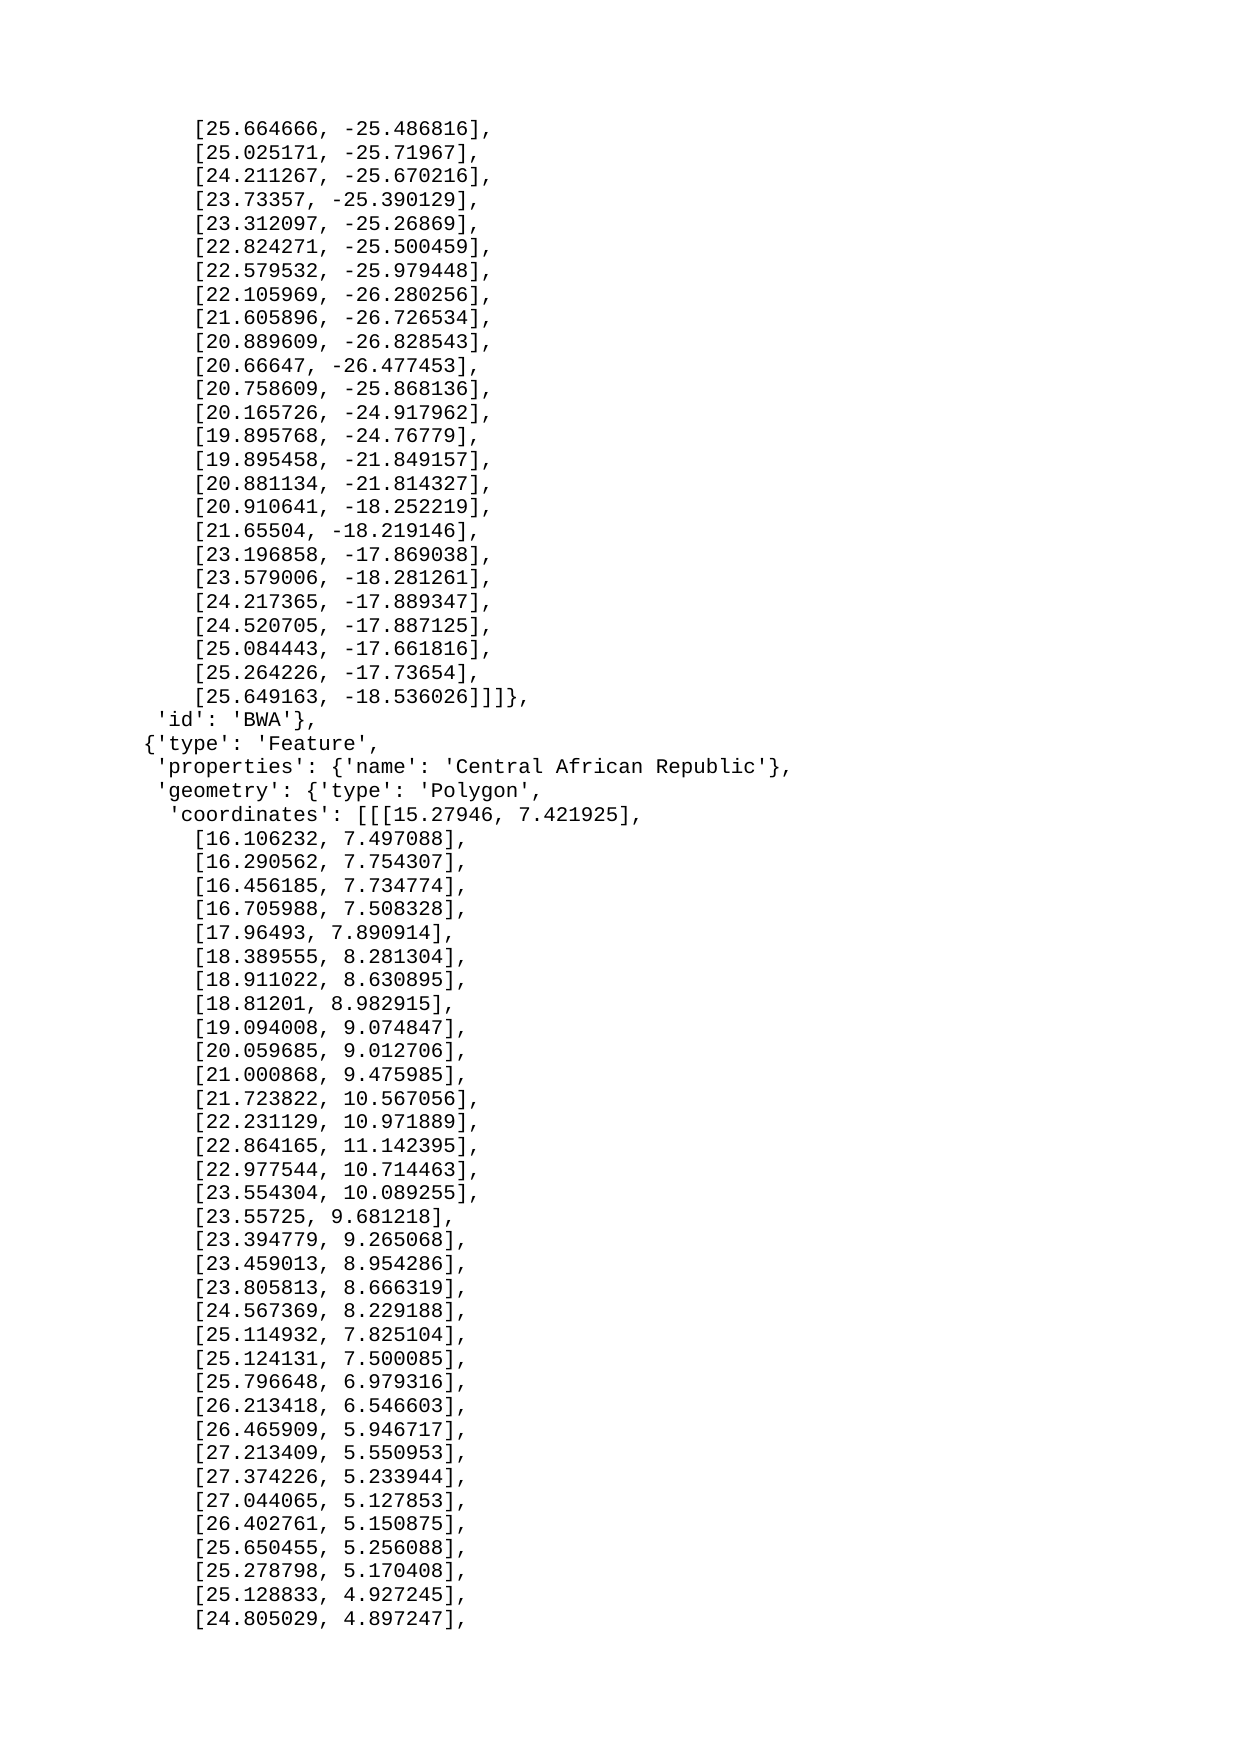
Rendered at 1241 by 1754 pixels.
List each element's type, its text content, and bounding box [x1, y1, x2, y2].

text [24.520705, -17.887125], [118, 615, 1122, 638]
text [18.389555, 8.281304], [118, 946, 1122, 969]
text [23.73357, -25.390129], [118, 189, 1122, 213]
text [20.758609, -25.868136], [118, 378, 1122, 402]
text [22.231129, 10.971889], [118, 1111, 1122, 1135]
text {'type': 'Feature', [118, 733, 1122, 757]
text [24.805029, 4.897247], [118, 1608, 1122, 1631]
text 'coordinates': [[[15.27946, 7.421925], [118, 804, 1122, 827]
text [22.105969, -26.280256], [118, 284, 1122, 307]
text [20.910641, -18.252219], [118, 496, 1122, 520]
text [23.196858, -17.869038], [118, 544, 1122, 567]
text [26.213418, 6.546603], [118, 1395, 1122, 1419]
text 'geometry': {'type': 'Polygon', [118, 780, 1122, 804]
text [25.124131, 7.500085], [118, 1348, 1122, 1371]
text [16.705988, 7.508328], [118, 898, 1122, 922]
text [25.796648, 6.979316], [118, 1371, 1122, 1395]
text [19.895458, -21.849157], [118, 449, 1122, 473]
text [21.65504, -18.219146], [118, 520, 1122, 544]
text [25.650455, 5.256088], [118, 1537, 1122, 1561]
text 'properties': {'name': 'Central African Republic'}, [118, 757, 1122, 780]
text [25.025171, -25.71967], [118, 142, 1122, 165]
text [27.213409, 5.550953], [118, 1442, 1122, 1466]
text [25.264226, -17.73654], [118, 662, 1122, 686]
text [20.881134, -21.814327], [118, 473, 1122, 496]
text [21.723822, 10.567056], [118, 1088, 1122, 1111]
text [18.81201, 8.982915], [118, 993, 1122, 1017]
text [23.554304, 10.089255], [118, 1182, 1122, 1206]
text [19.094008, 9.074847], [118, 1017, 1122, 1040]
text [26.465909, 5.946717], [118, 1419, 1122, 1442]
text [23.55725, 9.681218], [118, 1206, 1122, 1229]
text [22.864165, 11.142395], [118, 1135, 1122, 1158]
text [23.394779, 9.265068], [118, 1229, 1122, 1253]
text [22.977544, 10.714463], [118, 1158, 1122, 1182]
text [27.374226, 5.233944], [118, 1466, 1122, 1489]
text 'id': 'BWA'}, [118, 709, 1122, 733]
text [20.059685, 9.012706], [118, 1040, 1122, 1064]
text [22.579532, -25.979448], [118, 260, 1122, 284]
text [24.567369, 8.229188], [118, 1300, 1122, 1324]
text [20.165726, -24.917962], [118, 402, 1122, 426]
text [25.649163, -18.536026]]]}, [118, 686, 1122, 709]
text [22.824271, -25.500459], [118, 236, 1122, 260]
text [16.290562, 7.754307], [118, 851, 1122, 875]
text [21.000868, 9.475985], [118, 1064, 1122, 1088]
text [16.456185, 7.734774], [118, 875, 1122, 898]
text [25.278798, 5.170408], [118, 1561, 1122, 1584]
text [20.66647, -26.477453], [118, 354, 1122, 378]
text [16.106232, 7.497088], [118, 827, 1122, 851]
text [23.805813, 8.666319], [118, 1277, 1122, 1300]
text [23.312097, -25.26869], [118, 213, 1122, 236]
text [21.605896, -26.726534], [118, 307, 1122, 331]
text [18.911022, 8.630895], [118, 969, 1122, 993]
text [24.217365, -17.889347], [118, 591, 1122, 615]
text [20.889609, -26.828543], [118, 331, 1122, 354]
text [23.459013, 8.954286], [118, 1253, 1122, 1277]
text [24.211267, -25.670216], [118, 165, 1122, 189]
text [26.402761, 5.150875], [118, 1513, 1122, 1537]
text [17.96493, 7.890914], [118, 922, 1122, 946]
text [25.084443, -17.661816], [118, 638, 1122, 662]
text [23.579006, -18.281261], [118, 567, 1122, 591]
text [25.128833, 4.927245], [118, 1584, 1122, 1608]
text [27.044065, 5.127853], [118, 1489, 1122, 1513]
text [25.114932, 7.825104], [118, 1324, 1122, 1348]
text [19.895768, -24.76779], [118, 426, 1122, 449]
text [25.664666, -25.486816], [118, 118, 1122, 142]
